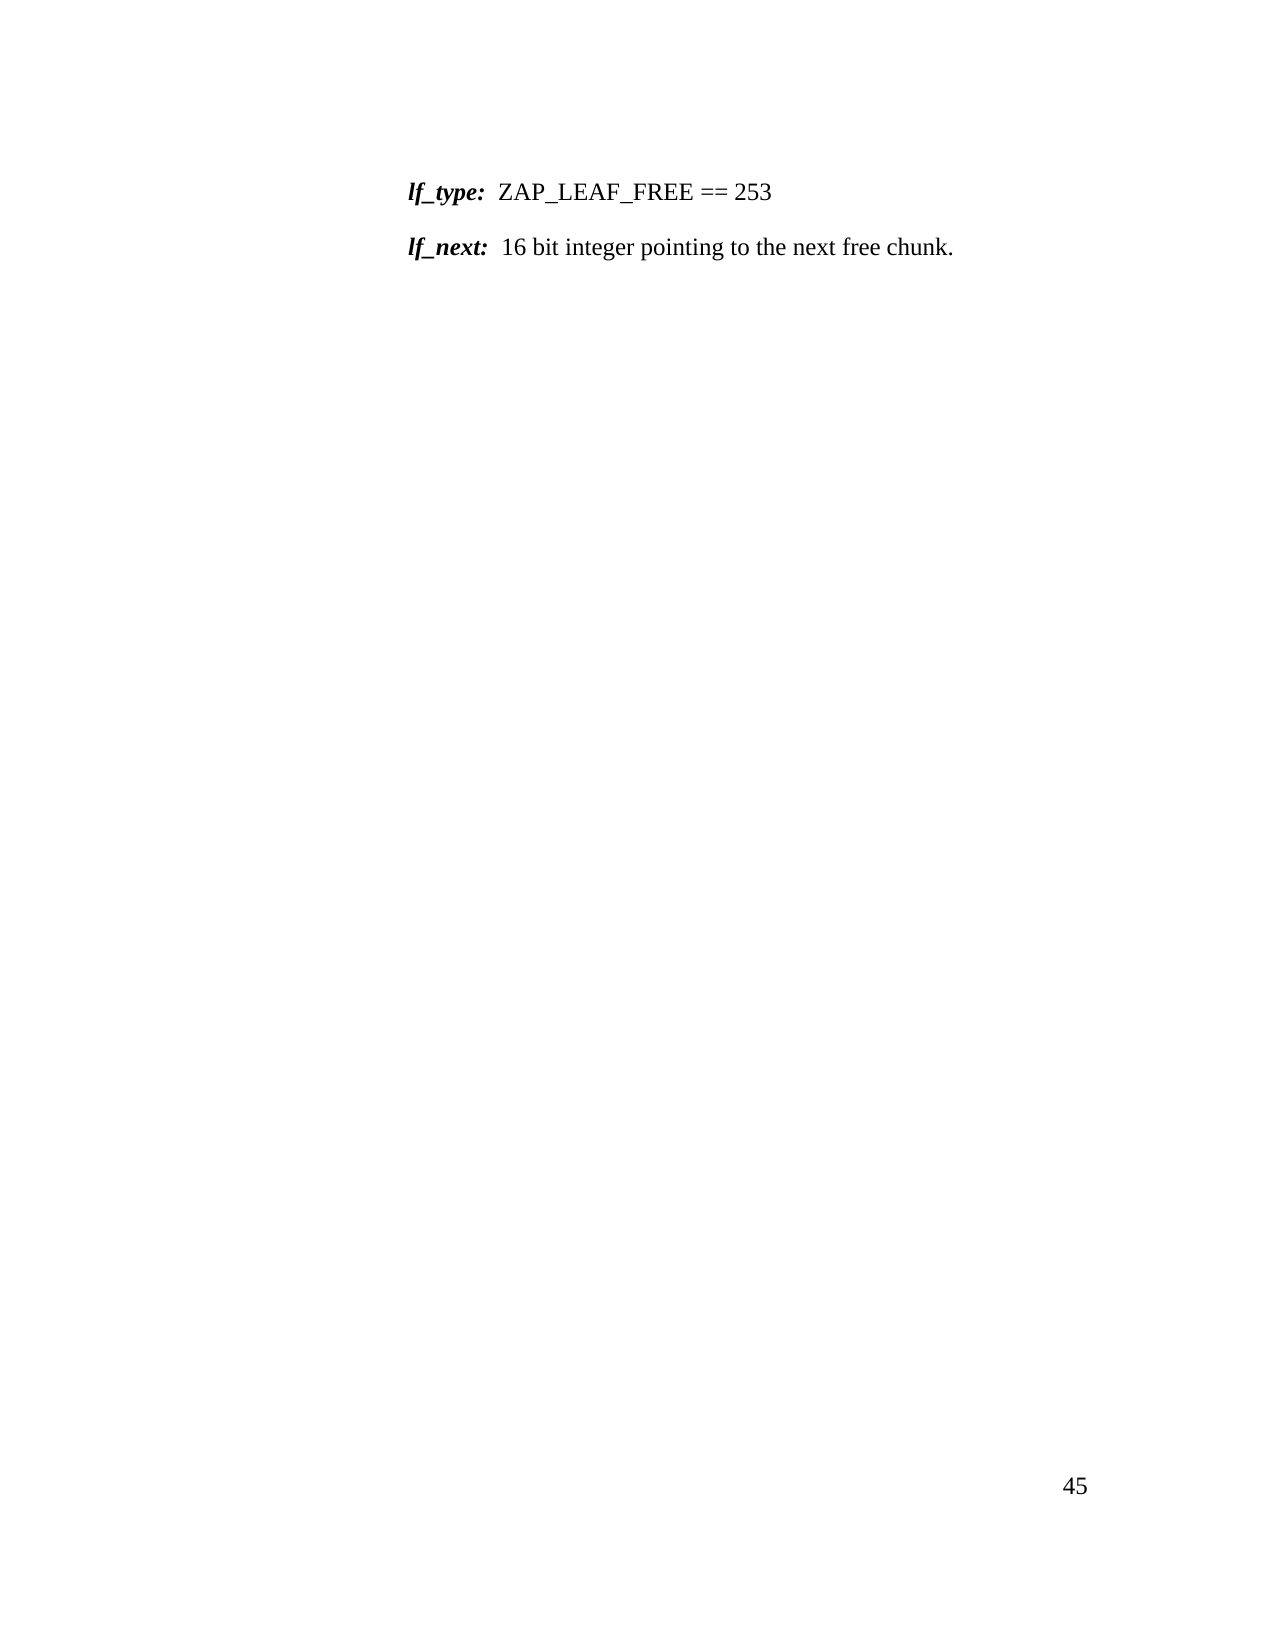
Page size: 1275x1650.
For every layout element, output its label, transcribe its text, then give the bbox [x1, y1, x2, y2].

text lf_type: ZAP_LEAF_FREE == 253 [408, 178, 1087, 205]
text lf_next: 16 bit integer pointing to the next free chunk. [408, 233, 1087, 261]
